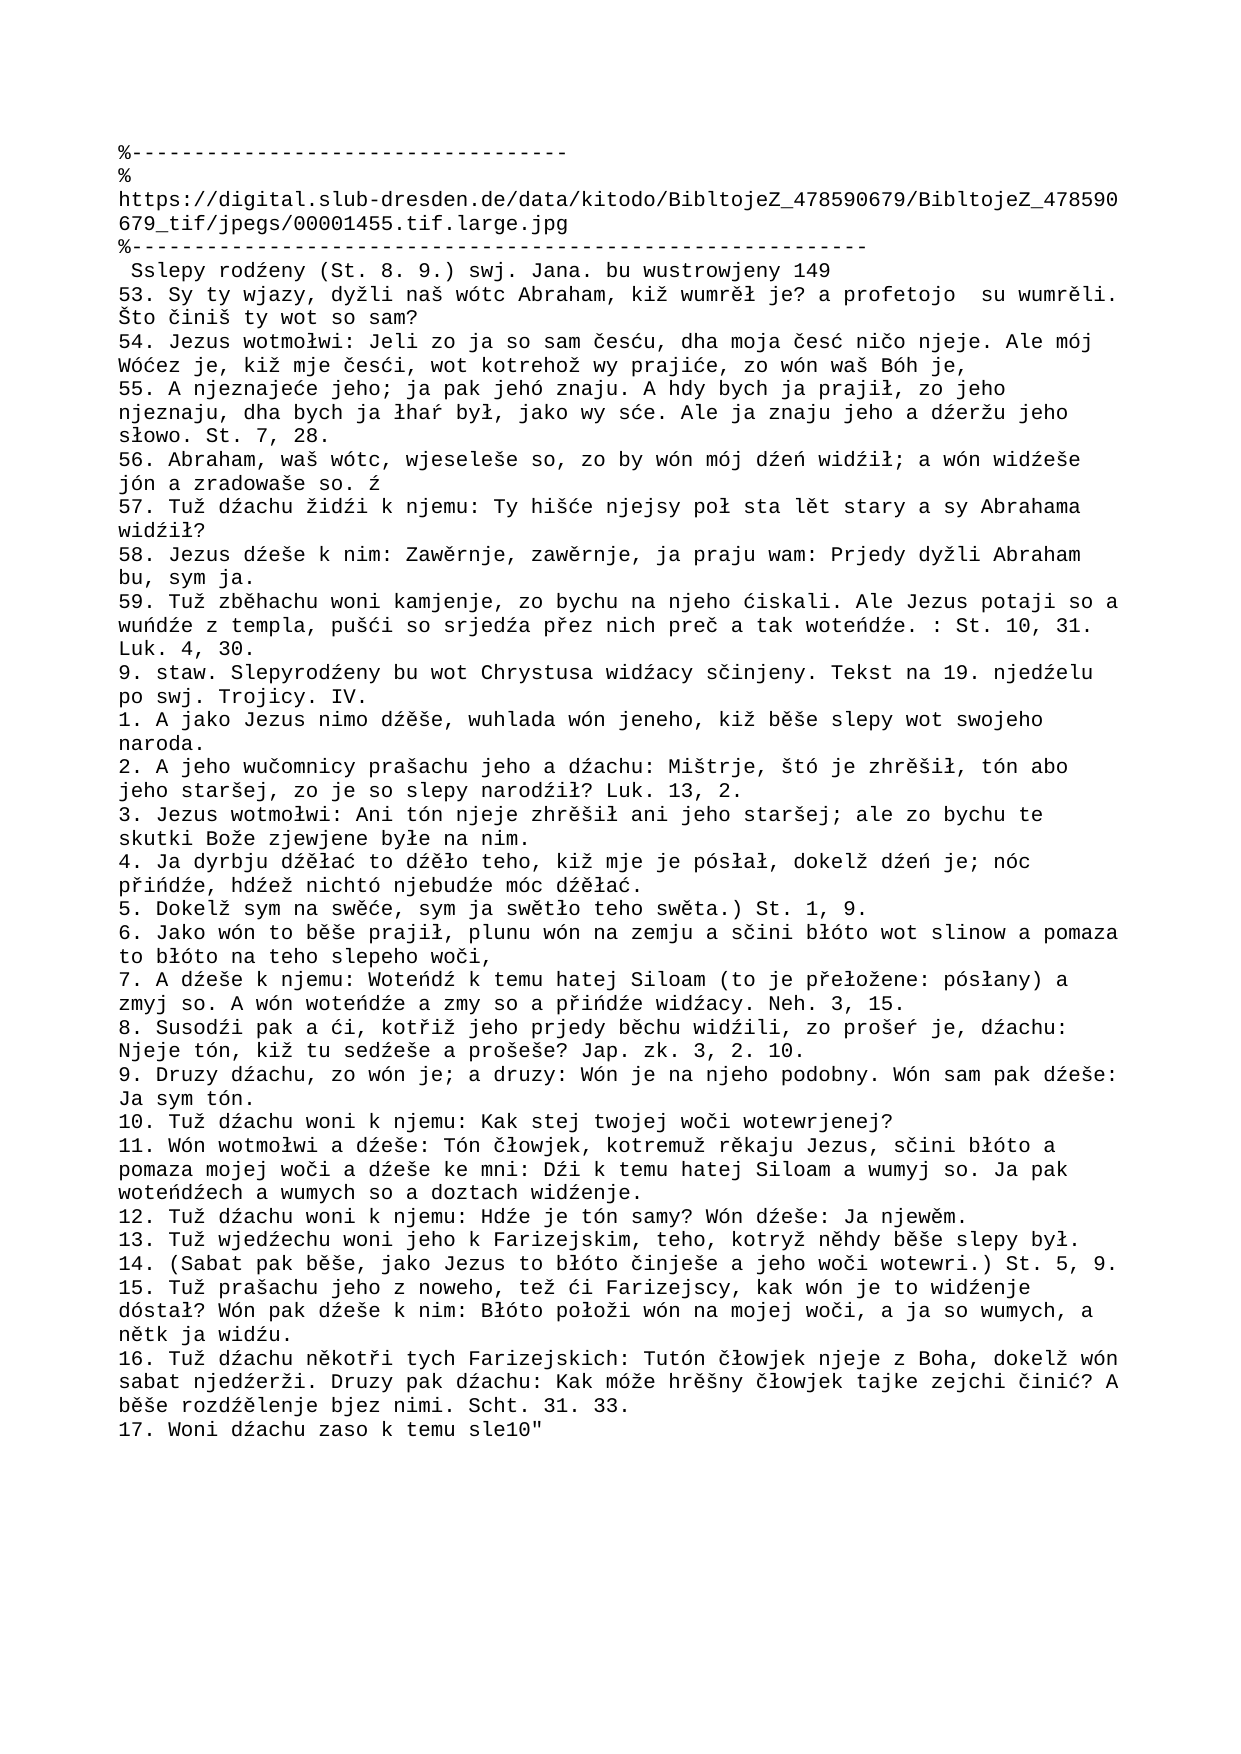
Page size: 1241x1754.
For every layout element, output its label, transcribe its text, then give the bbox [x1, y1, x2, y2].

text 54. Jezus wotmołwi: Jeli zo ja so sam česću, dha moja česć ničo njeje. Ale mój Wóćez je, kiž mje česći, wot kotrehož wy prajiće, zo wón waš Bóh je, [118, 331, 1122, 378]
text 53. Sy ty wjazy, dyžli naš wótc Abraham, kiž wumrěł je? a profetojo su wumrěli. Što činiš ty wot so sam? [118, 284, 1122, 331]
text 17. Woni dźachu zaso k temu sle10" [118, 1419, 1122, 1442]
text 59. Tuž zběhachu woni kamjenje, zo bychu na njeho ćiskali. Ale Jezus potaji so a wuńdźe z templa, pušći so srjedźa přez nich preč a tak woteńdźe. : St. 10, 31. Luk. 4, 30. [118, 591, 1122, 662]
text 7. A dźeše k njemu: Woteńdź k temu hatej Siloam (to je přełožene: pósłany) a zmyj so. A wón woteńdźe a zmy so a přińdźe widźacy. Neh. 3, 15. [118, 969, 1122, 1017]
text 58. Jezus dźeše k nim: Zawěrnje, zawěrnje, ja praju wam: Prjedy dyžli Abraham bu, sym ja. [118, 544, 1122, 591]
text 56. Abraham, waš wótc, wjeseleše so, zo by wón mój dźeń widźił; a wón widźeše jón a zradowaše so. ź [118, 449, 1122, 496]
text Sslepy rodźeny (St. 8. 9.) swj. Jana. bu wustrowjeny 149 [118, 260, 1122, 284]
text 11. Wón wotmołwi a dźeše: Tón čłowjek, kotremuž rěkaju Jezus, sčini błóto a pomaza mojej woči a dźeše ke mni: Dźi k temu hatej Siloam a wumyj so. Ja pak woteńdźech a wumych so a doztach widźenje. [118, 1135, 1122, 1206]
text 55. A njeznajeće jeho; ja pak jehó znaju. A hdy bych ja prajił, zo jeho njeznaju, dha bych ja łhaŕ był, jako wy sće. Ale ja znaju jeho a dźeržu jeho słowo. St. 7, 28. [118, 378, 1122, 449]
text 14. (Sabat pak běše, jako Jezus to błóto činješe a jeho woči wotewri.) St. 5, 9. [118, 1253, 1122, 1277]
text 9. Druzy dźachu, zo wón je; a druzy: Wón je na njeho podobny. Wón sam pak dźeše: Ja sym tón. [118, 1064, 1122, 1111]
text 57. Tuž dźachu židźi k njemu: Ty hišće njejsy poł sta lět stary a sy Abrahama widźił? [118, 496, 1122, 544]
text 2. A jeho wučomnicy prašachu jeho a dźachu: Mištrje, štó je zhrěšił, tón abo jeho staršej, zo je so slepy narodźił? Luk. 13, 2. [118, 757, 1122, 804]
text %----------------------------------- [118, 142, 1122, 165]
text 9. staw. Slepyrodźeny bu wot Chrystusa widźacy sčinjeny. Tekst na 19. njedźelu po swj. Trojicy. IV. [118, 662, 1122, 709]
text 5. Dokelž sym na swěće, sym ja swětło teho swěta.) St. 1, 9. [118, 898, 1122, 922]
text 3. Jezus wotmołwi: Ani tón njeje zhrěšił ani jeho staršej; ale zo bychu te skutki Bože zjewjene byłe na nim. [118, 804, 1122, 851]
text 10. Tuž dźachu woni k njemu: Kak stej twojej woči wotewrjenej? [118, 1111, 1122, 1135]
text %----------------------------------------------------------- [118, 236, 1122, 260]
text 12. Tuž dźachu woni k njemu: Hdźe je tón samy? Wón dźeše: Ja njewěm. [118, 1206, 1122, 1229]
text 16. Tuž dźachu někotři tych Farizejskich: Tutón čłowjek njeje z Boha, dokelž wón sabat njedźerži. Druzy pak dźachu: Kak móže hrěšny čłowjek tajke zejchi činić? A běše rozdźělenje bjez nimi. Scht. 31. 33. [118, 1348, 1122, 1419]
text 15. Tuž prašachu jeho z noweho, tež ći Farizejscy, kak wón je to widźenje dóstał? Wón pak dźeše k nim: Błóto połoži wón na mojej woči, a ja so wumych, a nětk ja widźu. [118, 1277, 1122, 1348]
text 1. A jako Jezus nimo dźěše, wuhlada wón jeneho, kiž běše slepy wot swojeho naroda. [118, 709, 1122, 757]
text % https://digital.slub-dresden.de/data/kitodo/BibltojeZ_478590679/BibltojeZ_478590679_tif/jpegs/00001455.tif.large.jpg [118, 165, 1122, 236]
text 8. Susodźi pak a ći, kotřiž jeho prjedy běchu widźili, zo prošeŕ je, dźachu: Njeje tón, kiž tu sedźeše a prošeše? Jap. zk. 3, 2. 10. [118, 1017, 1122, 1064]
text 13. Tuž wjedźechu woni jeho k Farizejskim, teho, kotryž něhdy běše slepy był. [118, 1229, 1122, 1253]
text 4. Ja dyrbju dźěłać to dźěło teho, kiž mje je pósłał, dokelž dźeń je; nóc přińdźe, hdźež nichtó njebudźe móc dźěłać. [118, 851, 1122, 898]
text 6. Jako wón to běše prajił, plunu wón na zemju a sčini błóto wot slinow a pomaza to błóto na teho slepeho woči, [118, 922, 1122, 969]
